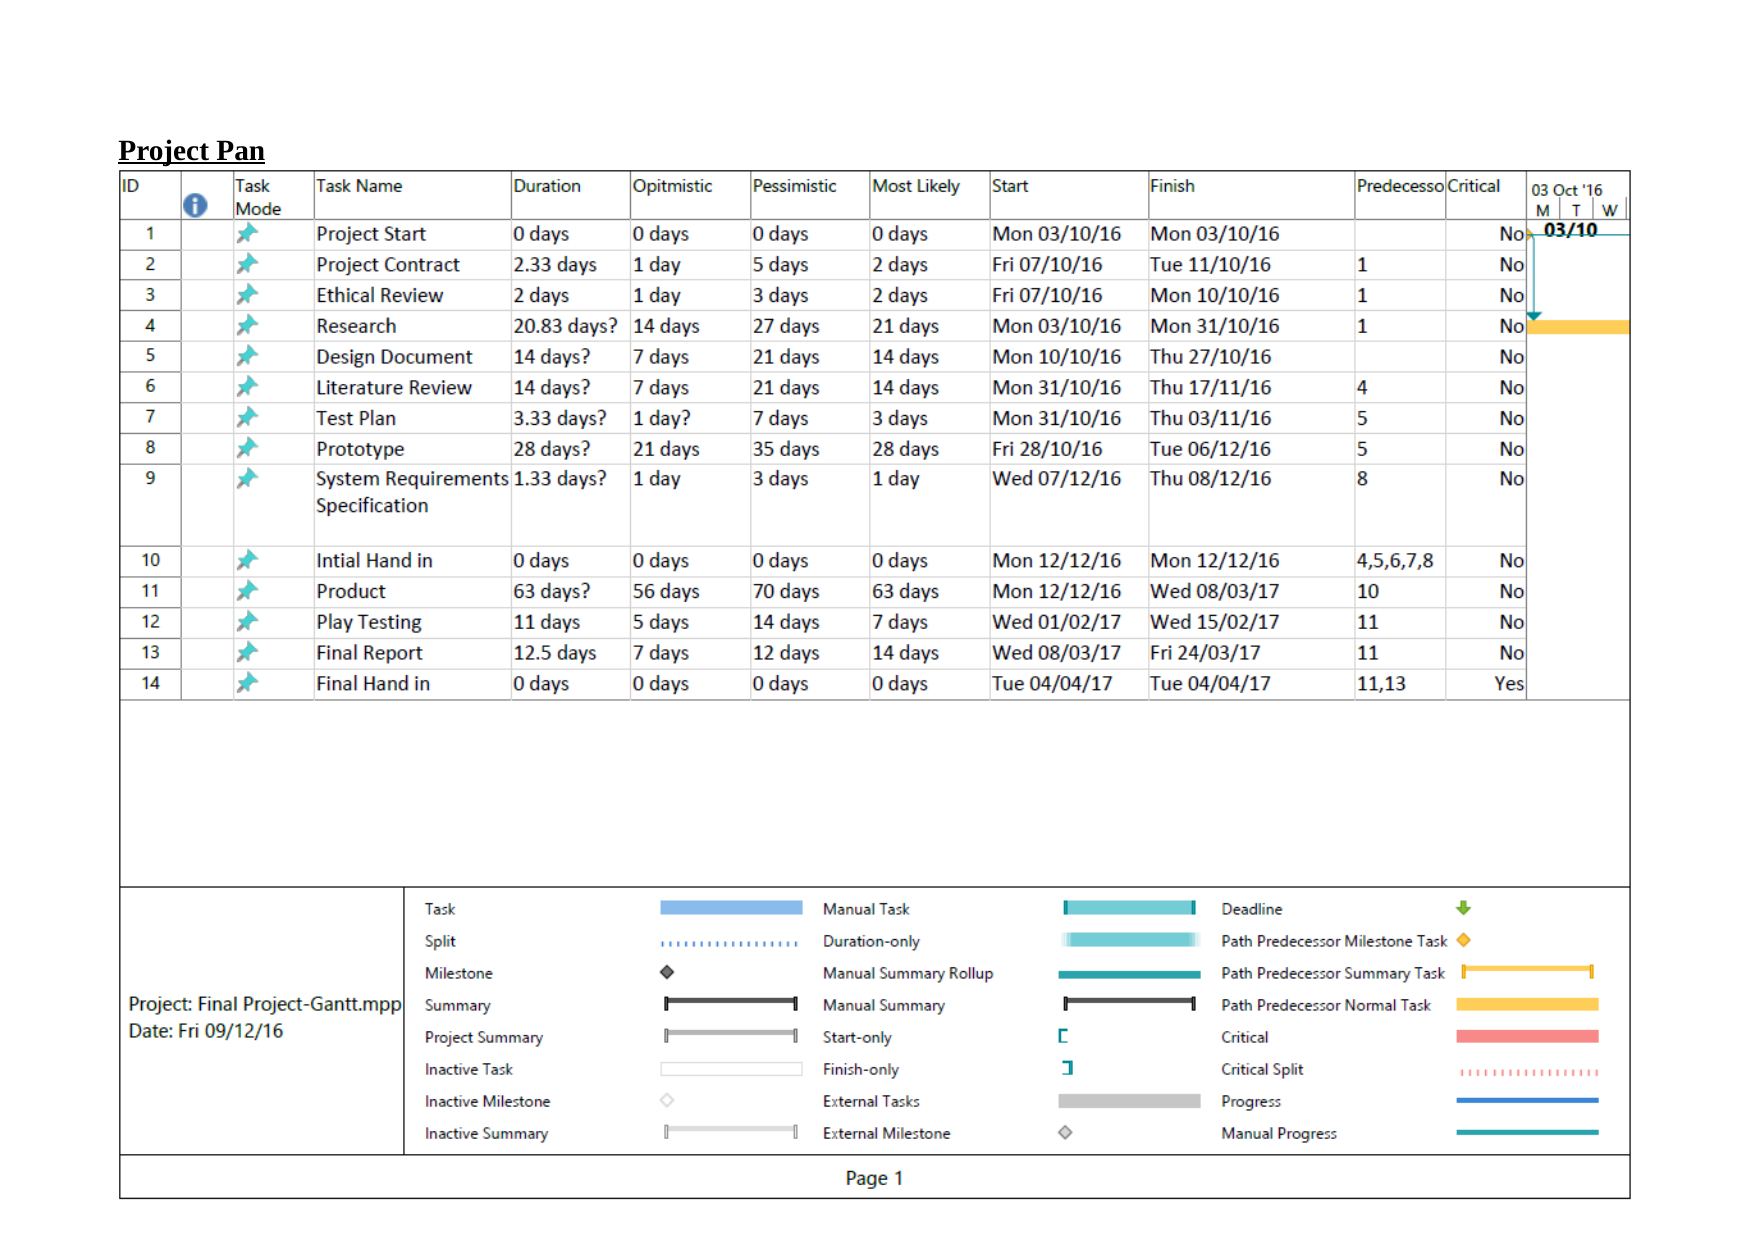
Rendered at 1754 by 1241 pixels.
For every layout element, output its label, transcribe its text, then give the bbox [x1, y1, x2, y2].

picture [118, 169, 1636, 1203]
subtitle Project Pan [118, 133, 1636, 166]
